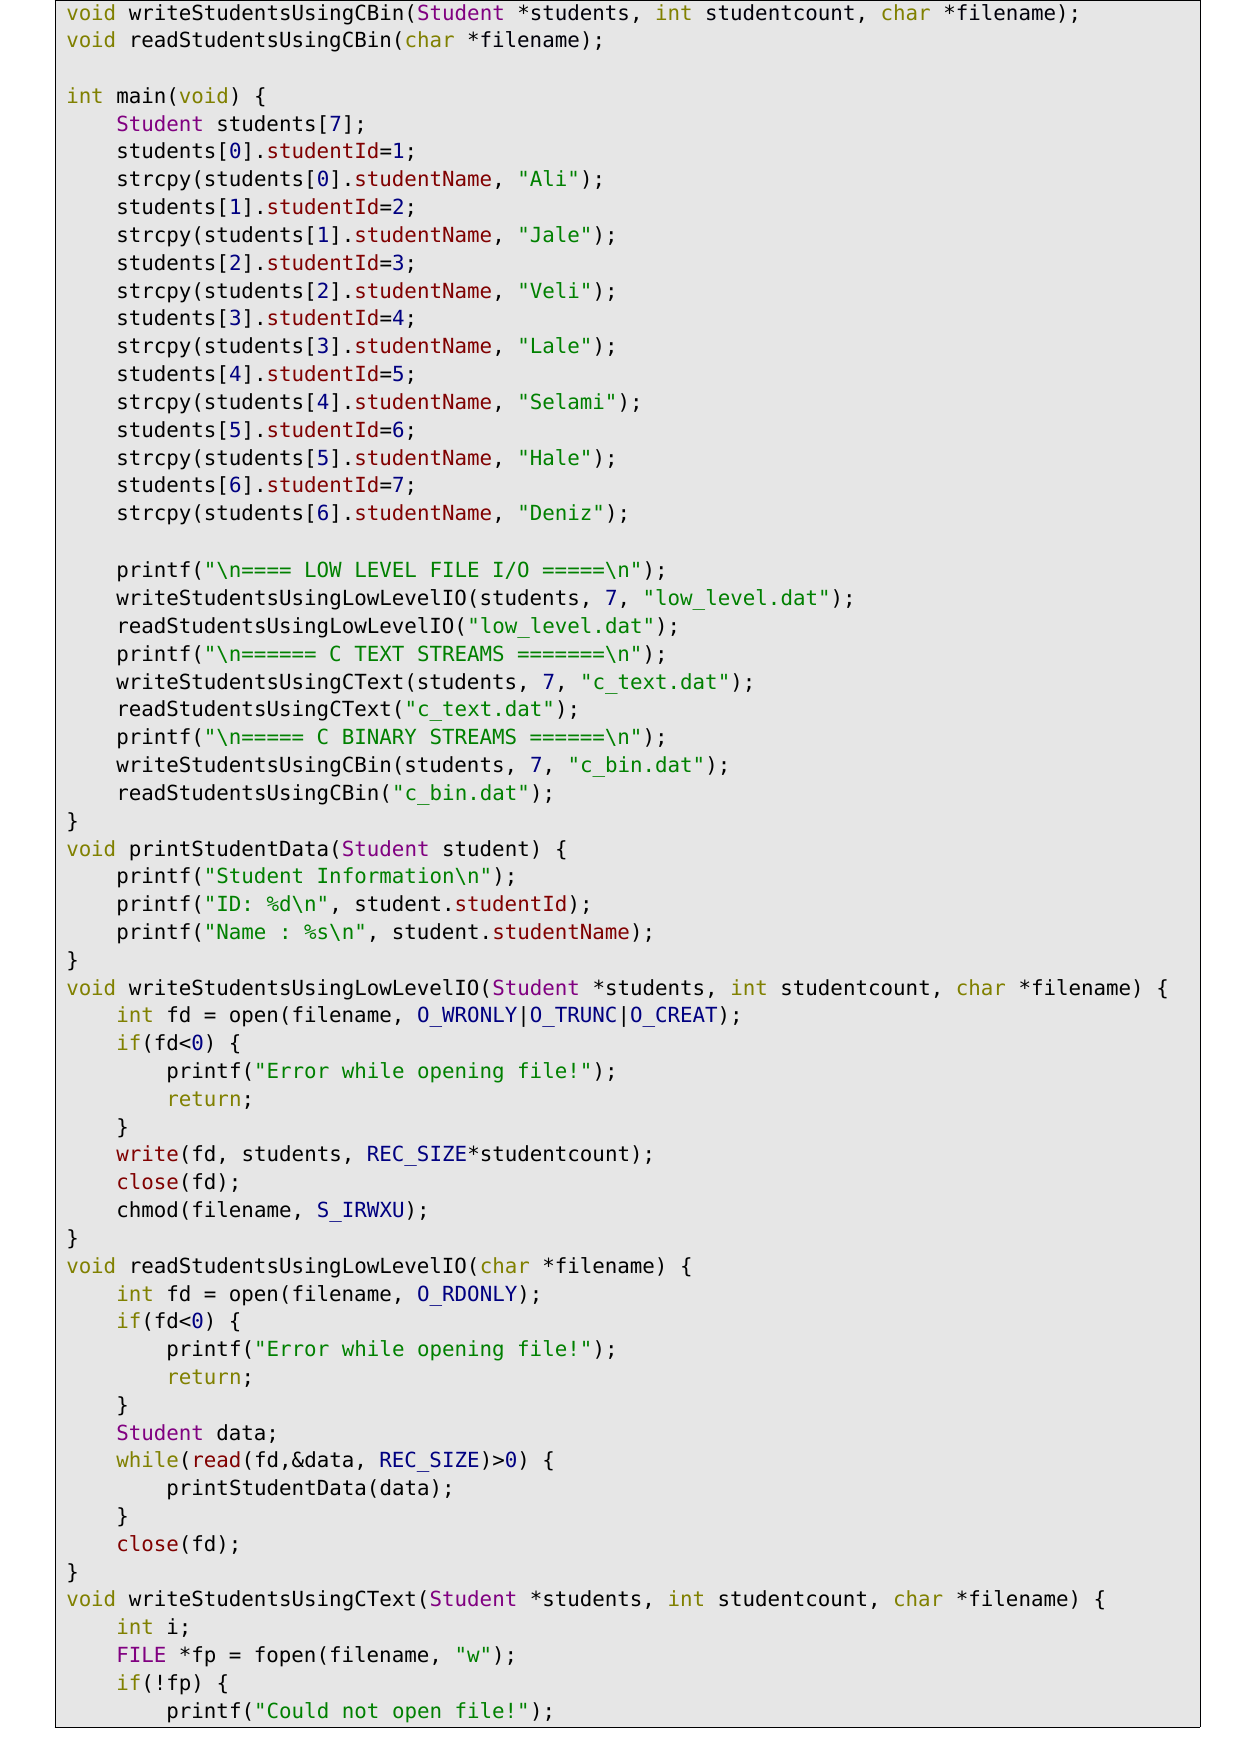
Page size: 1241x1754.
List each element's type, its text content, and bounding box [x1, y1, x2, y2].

table_header void writeStudentsUsingCBin(Student *students, int studentcount, char *filename); void readStudentsUsingCBin(char *filename); int main(void) { Student students[7]; students[0].studentId=1; strcpy(students[0].studentName, "Ali"); students[1].studentId=2; strcpy(students[1].studentName, "Jale"); students[2].studentId=3; strcpy(students[2].studentName, "Veli"); students[3].studentId=4; strcpy(students[3].studentName, "Lale"); students[4].studentId=5; strcpy(students[4].studentName, "Selami"); students[5].studentId=6; strcpy(students[5].studentName, "Hale"); students[6].studentId=7; strcpy(students[6].studentName, "Deniz"); printf("\n==== LOW LEVEL FILE I/O =====\n"); writeStudentsUsingLowLevelIO(students, 7, "low_level.dat"); readStudentsUsingLowLevelIO("low_level.dat"); printf("\n====== C TEXT STREAMS =======\n"); writeStudentsUsingCText(students, 7, "c_text.dat"); readStudentsUsingCText("c_text.dat"); printf("\n===== C BINARY STREAMS ======\n"); writeStudentsUsingCBin(students, 7, "c_bin.dat"); readStudentsUsingCBin("c_bin.dat"); } void printStudentData(Student student) { printf("Student Information\n"); printf("ID: %d\n", student.studentId); printf("Name : %s\n", student.studentName); } void writeStudentsUsingLowLevelIO(Student *students, int studentcount, char *filename) { int fd = open(filename, O_WRONLY|O_TRUNC|O_CREAT); if(fd<0) { printf("Error while opening file!"); return; } write(fd, students, REC_SIZE*studentcount); close(fd); chmod(filename, S_IRWXU); } void readStudentsUsingLowLevelIO(char *filename) { int fd = open(filename, O_RDONLY); if(fd<0) { printf("Error while opening file!"); return; } Student data; while(read(fd,&data, REC_SIZE)>0) { printStudentData(data); } close(fd); } void writeStudentsUsingCText(Student *students, int studentcount, char *filename) { int i; FILE *fp = fopen(filename, "w"); if(!fp) { printf("Could not open file!"); [56, 1, 1200, 1727]
